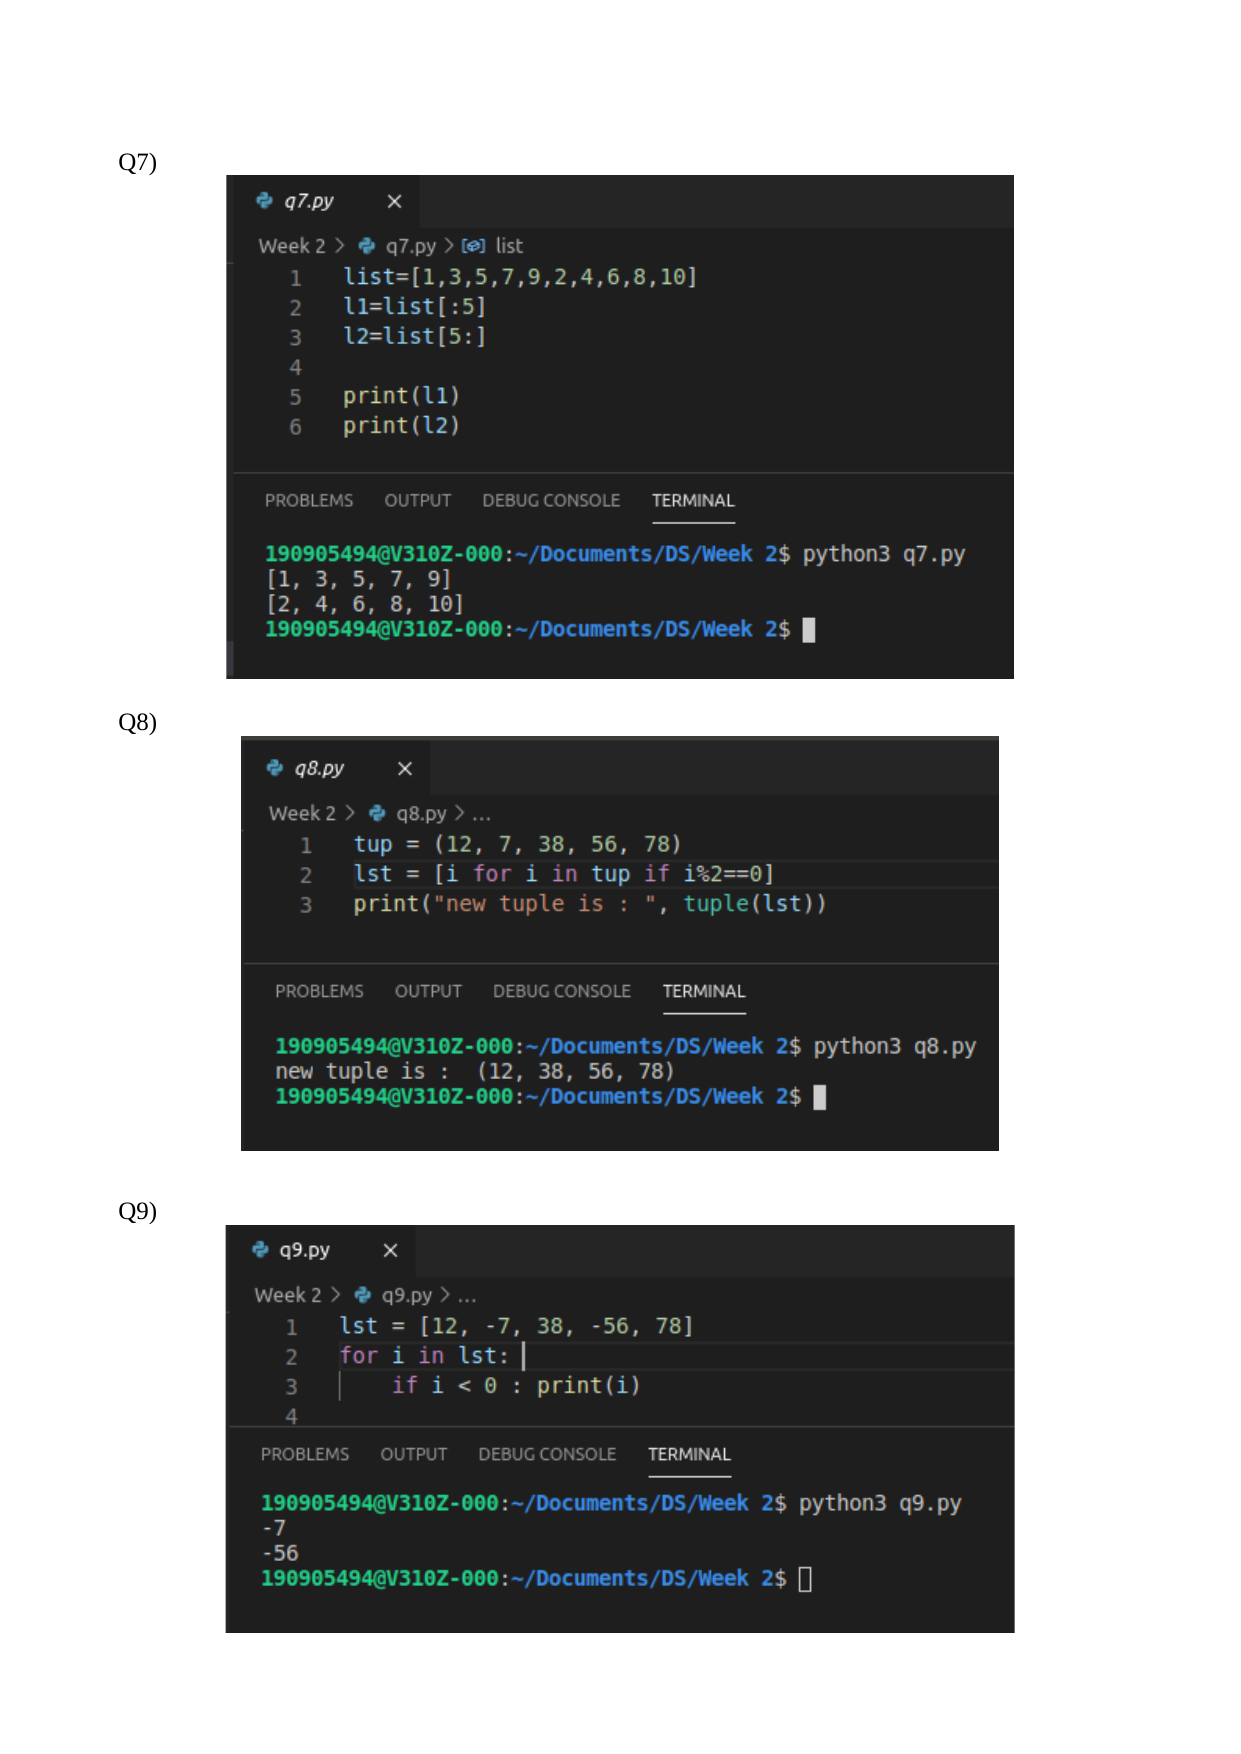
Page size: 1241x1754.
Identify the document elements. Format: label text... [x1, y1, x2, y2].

text Q7) [118, 147, 1122, 176]
picture [241, 736, 999, 1151]
text Q9) [118, 1196, 1122, 1225]
text Q8) [118, 707, 1122, 736]
picture [226, 175, 1014, 679]
picture [225, 1225, 1015, 1633]
